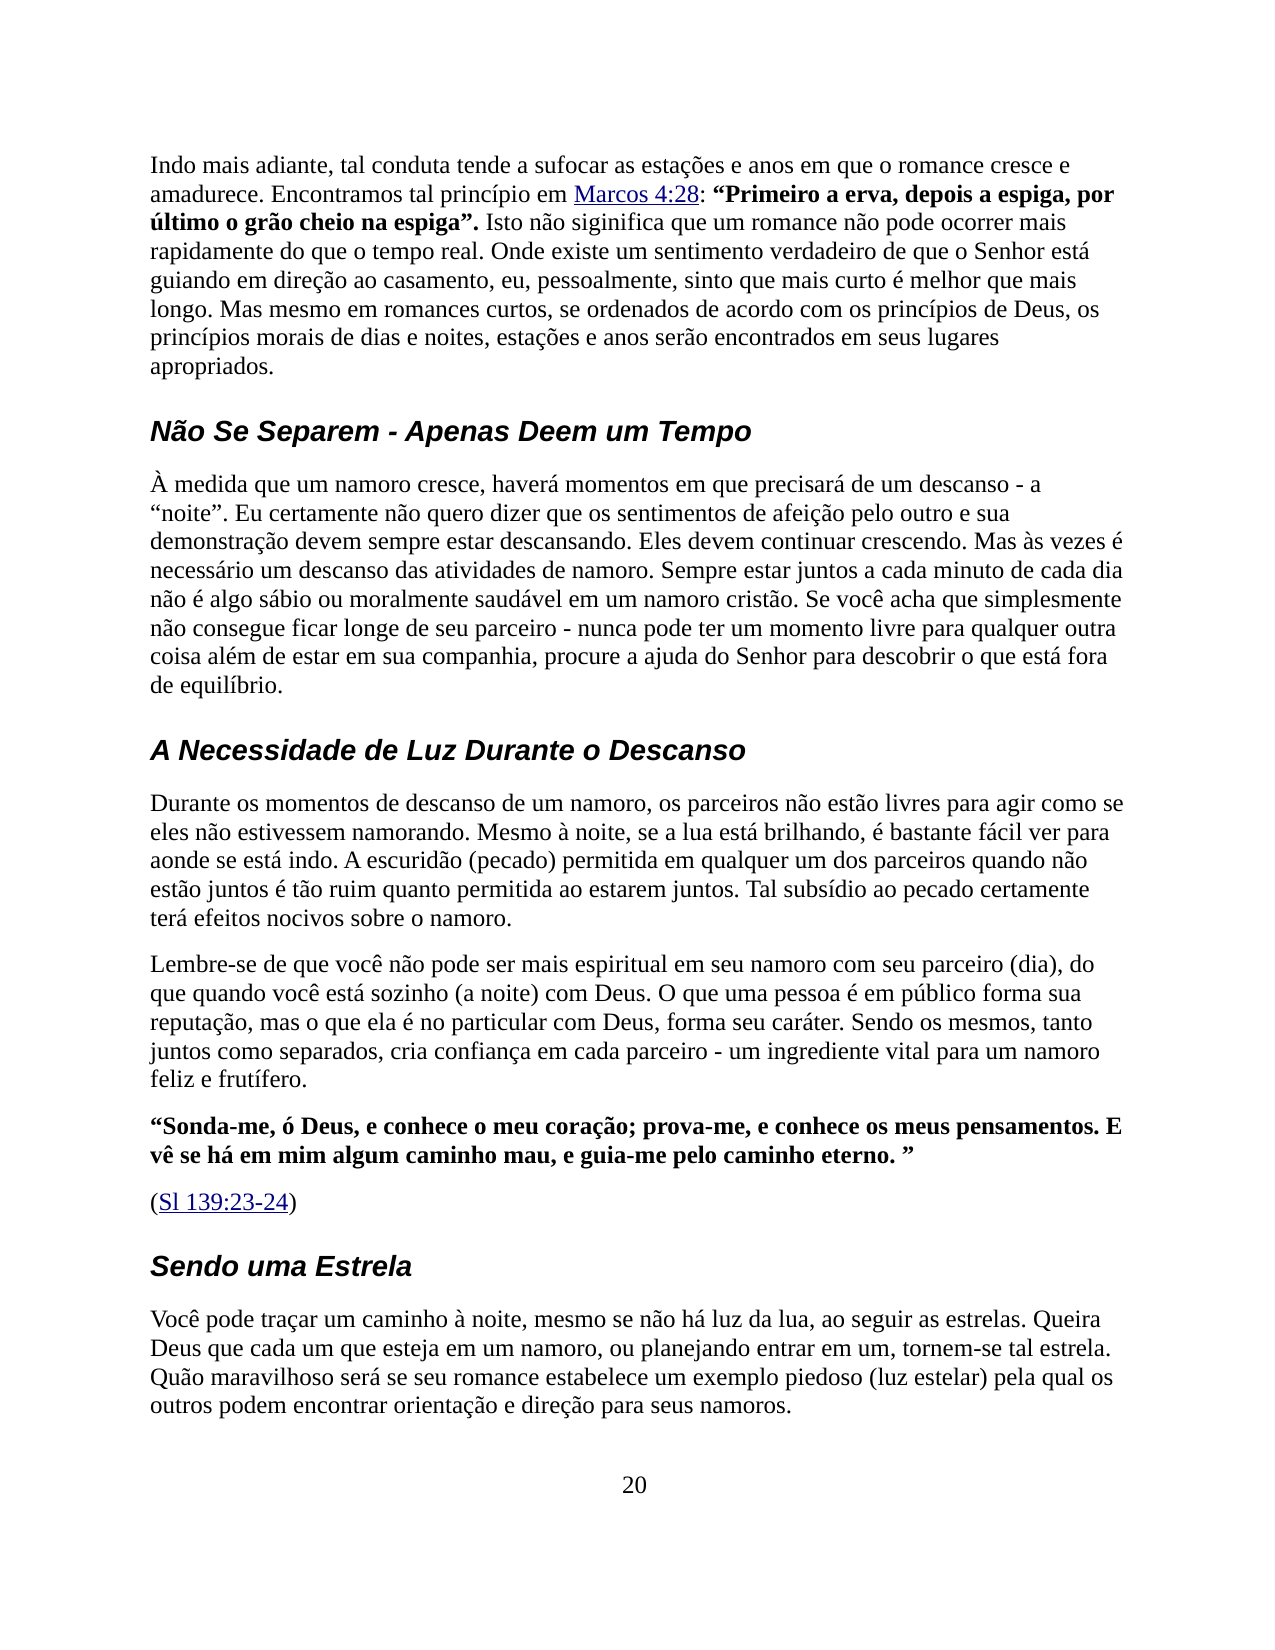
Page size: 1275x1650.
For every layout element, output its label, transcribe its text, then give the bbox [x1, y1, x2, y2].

subtitle A Necessidade de Luz Durante o Descanso [150, 733, 1125, 766]
text Indo mais adiante, tal conduta tende a sufocar as estações e anos em que o romance cresce e amadurece. Encontramos tal princípio em Marcos 4:28: “Primeiro a erva, depois a espiga, por último o grão cheio na espiga”. Isto não siginifica que um romance não pode ocorrer mais rapidamente do que o tempo real. Onde existe um sentimento verdadeiro de que o Senhor está guiando em direção ao casamento, eu, pessoalmente, sinto que mais curto é melhor que mais longo. Mas mesmo em romances curtos, se ordenados de acordo com os princípios de Deus, os princípios morais de dias e noites, estações e anos serão encontrados em seus lugares apropriados. [150, 150, 1125, 380]
text Lembre-se de que você não pode ser mais espiritual em seu namoro com seu parceiro (dia), do que quando você está sozinho (a noite) com Deus. O que uma pessoa é em público forma sua reputação, mas o que ela é no particular com Deus, forma seu caráter. Sendo os mesmos, tanto juntos como separados, cria confiança em cada parceiro - um ingrediente vital para um namoro feliz e frutífero. [150, 949, 1125, 1093]
subtitle Sendo uma Estrela [150, 1249, 1125, 1283]
text À medida que um namoro cresce, haverá momentos em que precisará de um descanso - a “noite”. Eu certamente não quero dizer que os sentimentos de afeição pelo outro e sua demonstração devem sempre estar descansando. Eles devem continuar crescendo. Mas às vezes é necessário um descanso das atividades de namoro. Sempre estar juntos a cada minuto de cada dia não é algo sábio ou moralmente saudável em um namoro cristão. Se você acha que simplesmente não consegue ficar longe de seu parceiro - nunca pode ter um momento livre para qualquer outra coisa além de estar em sua companhia, procure a ajuda do Senhor para descobrir o que está fora de equilíbrio. [150, 469, 1125, 699]
text Durante os momentos de descanso de um namoro, os parceiros não estão livres para agir como se eles não estivessem namorando. Mesmo à noite, se a lua está brilhando, é bastante fácil ver para aonde se está indo. A escuridão (pecado) permitida em qualquer um dos parceiros quando não estão juntos é tão ruim quanto permitida ao estarem juntos. Tal subsídio ao pecado certamente terá efeitos nocivos sobre o namoro. [150, 788, 1125, 932]
text “Sonda-me, ó Deus, e conhece o meu coração; prova-me, e conhece os meus pensamentos. E vê se há em mim algum caminho mau, e guia-me pelo caminho eterno. ” [150, 1111, 1125, 1169]
text Você pode traçar um caminho à noite, mesmo se não há luz da lua, ao seguir as estrelas. Queira Deus que cada um que esteja em um namoro, ou planejando entrar em um, tornem-se tal estrela. Quão maravilhoso será se seu romance estabelece um exemplo piedoso (luz estelar) pela qual os outros podem encontrar orientação e direção para seus namoros. [150, 1304, 1125, 1419]
subtitle Não Se Separem - Apenas Deem um Tempo [150, 414, 1125, 447]
text (Sl 139:23-24) [150, 1187, 1125, 1215]
